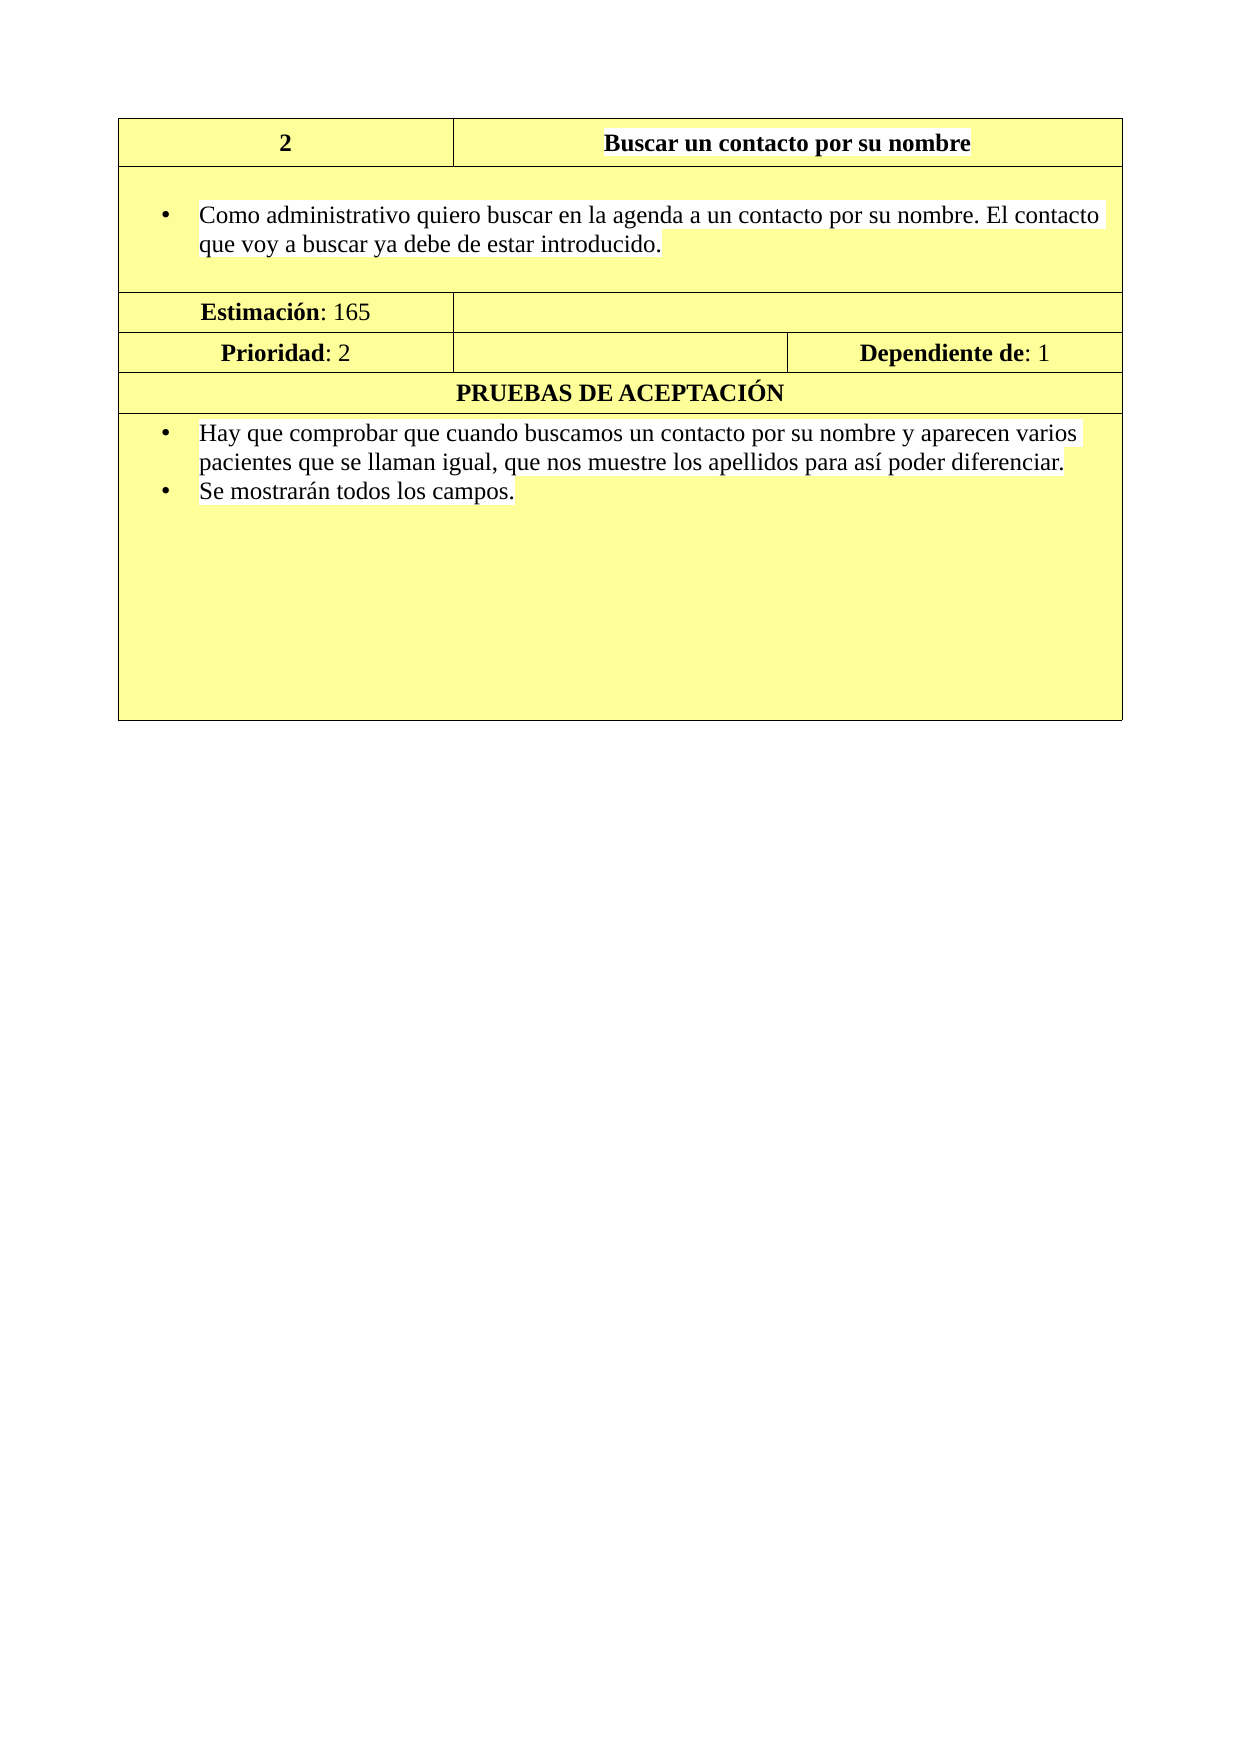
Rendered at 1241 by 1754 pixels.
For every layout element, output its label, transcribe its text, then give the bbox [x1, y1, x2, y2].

table_cell [454, 293, 1122, 332]
table_cell Prioridad: 2 [119, 333, 453, 372]
table_cell [454, 333, 787, 372]
table_header Buscar un contacto por su nombre [454, 119, 1122, 166]
table_cell Dependiente de: 1 [788, 333, 1122, 372]
table_cell Estimación: 165 [119, 293, 453, 332]
table_cell PRUEBAS DE ACEPTACIÓN [119, 373, 1122, 413]
table_header 2 [119, 119, 453, 166]
table_cell Hay que comprobar que cuando buscamos un contacto por su nombre y aparecen varios pacientes que se llaman igual, que nos muestre los apellidos para así poder diferenciar. Se mostrarán todos los campos. [119, 414, 1122, 720]
table_cell Como administrativo quiero buscar en la agenda a un contacto por su nombre. El contacto que voy a buscar ya debe de estar introducido. [119, 167, 1122, 292]
